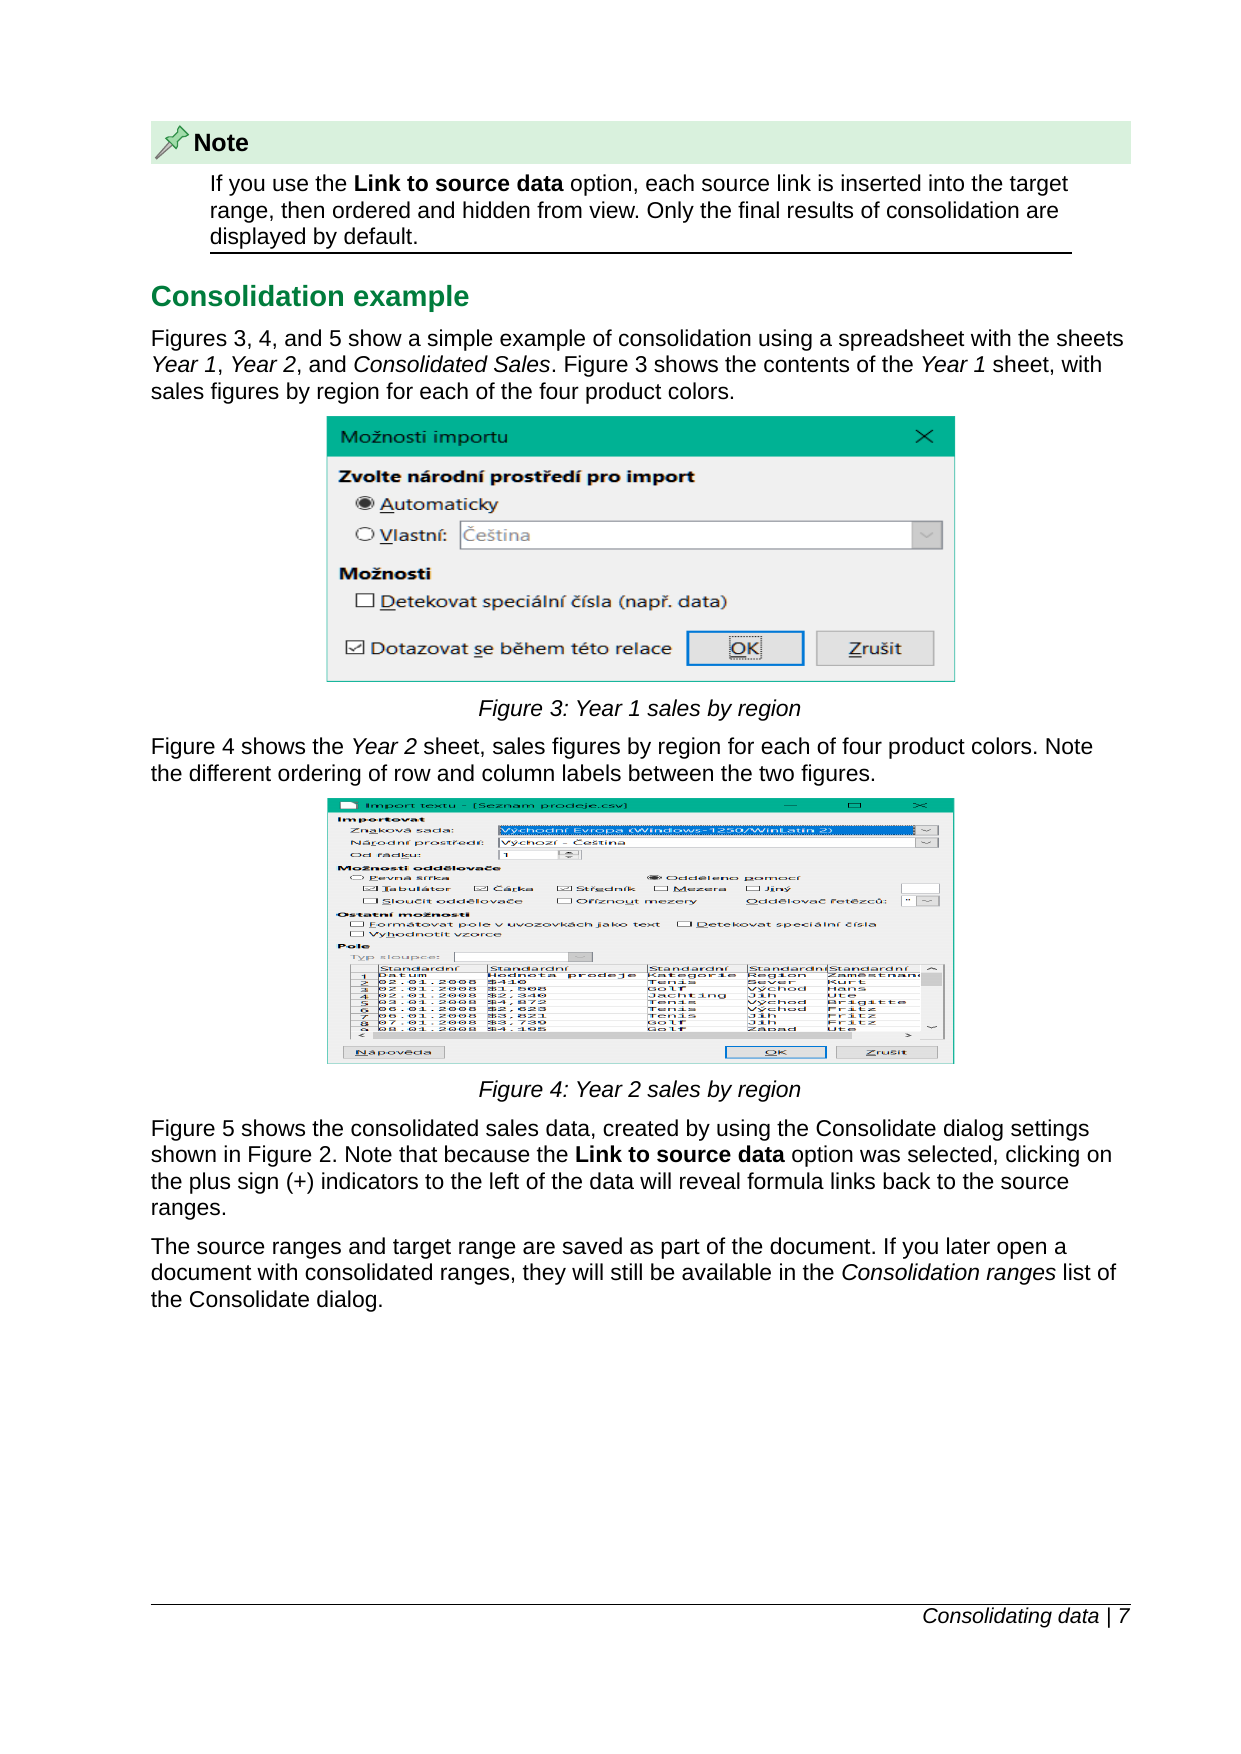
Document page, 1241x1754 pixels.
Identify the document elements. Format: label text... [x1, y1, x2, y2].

text The source ranges and target range are saved as part of the document. If you later open a document with consolidated ranges, they will still be available in the Consolidation ranges list of the Consolidate dialog. [151, 1233, 1131, 1312]
picture [327, 798, 955, 1064]
picture [326, 416, 956, 682]
text Figure 4 shows the Year 2 sheet, sales figures by region for each of four product colors. Note the different ordering of row and column labels between the two figures. [151, 733, 1131, 786]
subtitle Note [151, 121, 1131, 164]
subtitle Consolidation example [151, 279, 1131, 313]
text If you use the Link to source data option, each source link is inserted into the target range, then ordered and hidden from view. Only the final results of consolidation are displayed by default. [209, 170, 1072, 254]
text Figure 3: Year 1 sales by region [326, 694, 955, 721]
text Figure 5 shows the consolidated sales data, created by using the Consolidate dialog settings shown in Figure 2. Note that because the Link to source data option was selected, clicking on the plus sign (+) indicators to the left of the data will reveal formula links back to the source ranges. [151, 1115, 1131, 1221]
text Figure 4: Year 2 sales by region [327, 1076, 954, 1103]
text Figures 3, 4, and 5 show a simple example of consolidation using a spreadsheet with the sheets Year 1, Year 2, and Consolidated Sales. Figure 3 shows the contents of the Year 1 sheet, with sales figures by region for each of the four product colors. [151, 325, 1131, 404]
